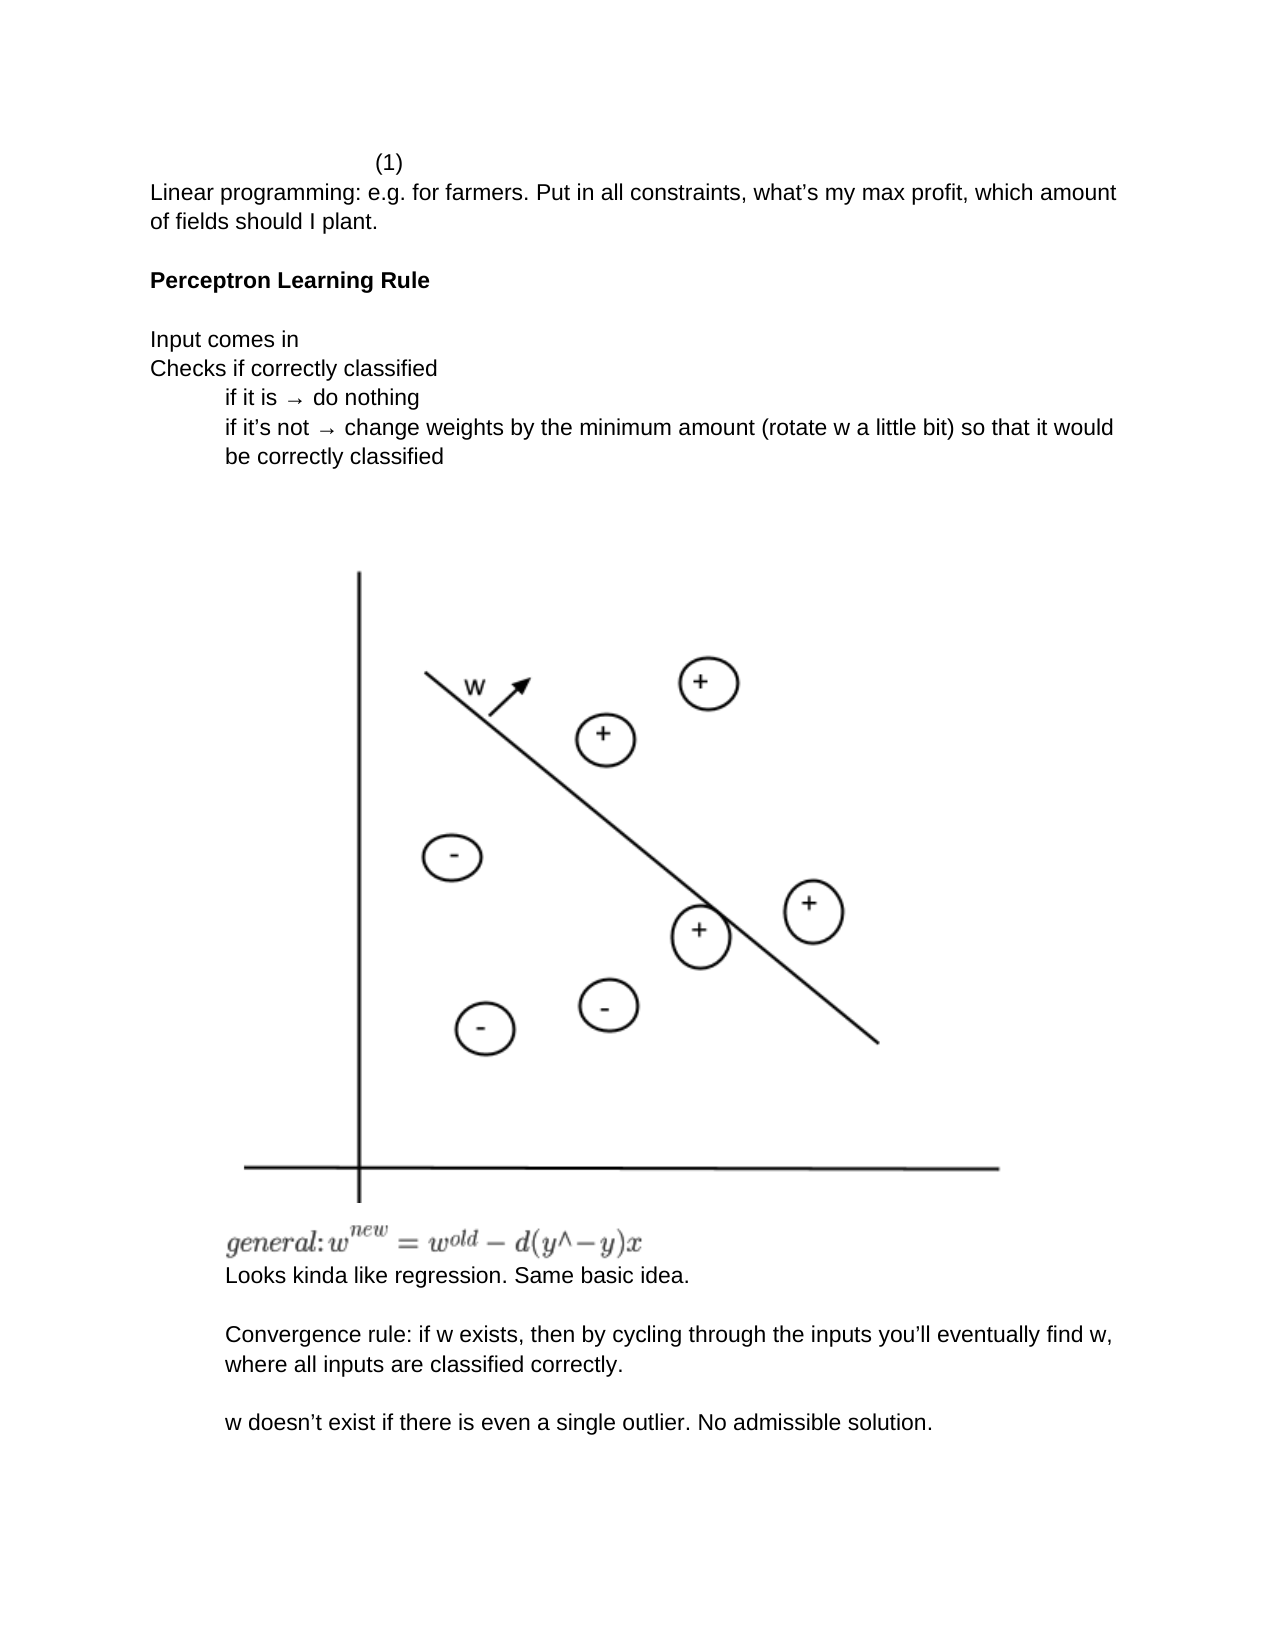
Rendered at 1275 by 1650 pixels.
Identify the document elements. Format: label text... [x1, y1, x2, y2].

text Input comes in [150, 326, 1125, 352]
text Looks kinda like regression. Same basic idea. [225, 1263, 1125, 1289]
text (1) [150, 150, 1125, 176]
text if it’s not → change weights by the minimum amount (rotate w a little bit) so that it would be correctly classified [225, 414, 1125, 469]
text w doesn’t exist if there is even a single outlier. No admissible solution. [225, 1410, 1125, 1436]
text Convergence rule: if w exists, then by cycling through the inputs you’ll eventually find w, where all inputs are classified correctly. [225, 1322, 1125, 1377]
text Checks if correctly classified [150, 356, 1125, 381]
picture [243, 521, 1182, 1203]
picture [225, 1225, 643, 1260]
text Perceptron Learning Rule [150, 267, 1125, 293]
text if it is → do nothing [150, 385, 1125, 411]
text Linear programming: e.g. for farmers. Put in all constraints, what’s my max profit, which amount of fields should I plant. [150, 179, 1125, 234]
